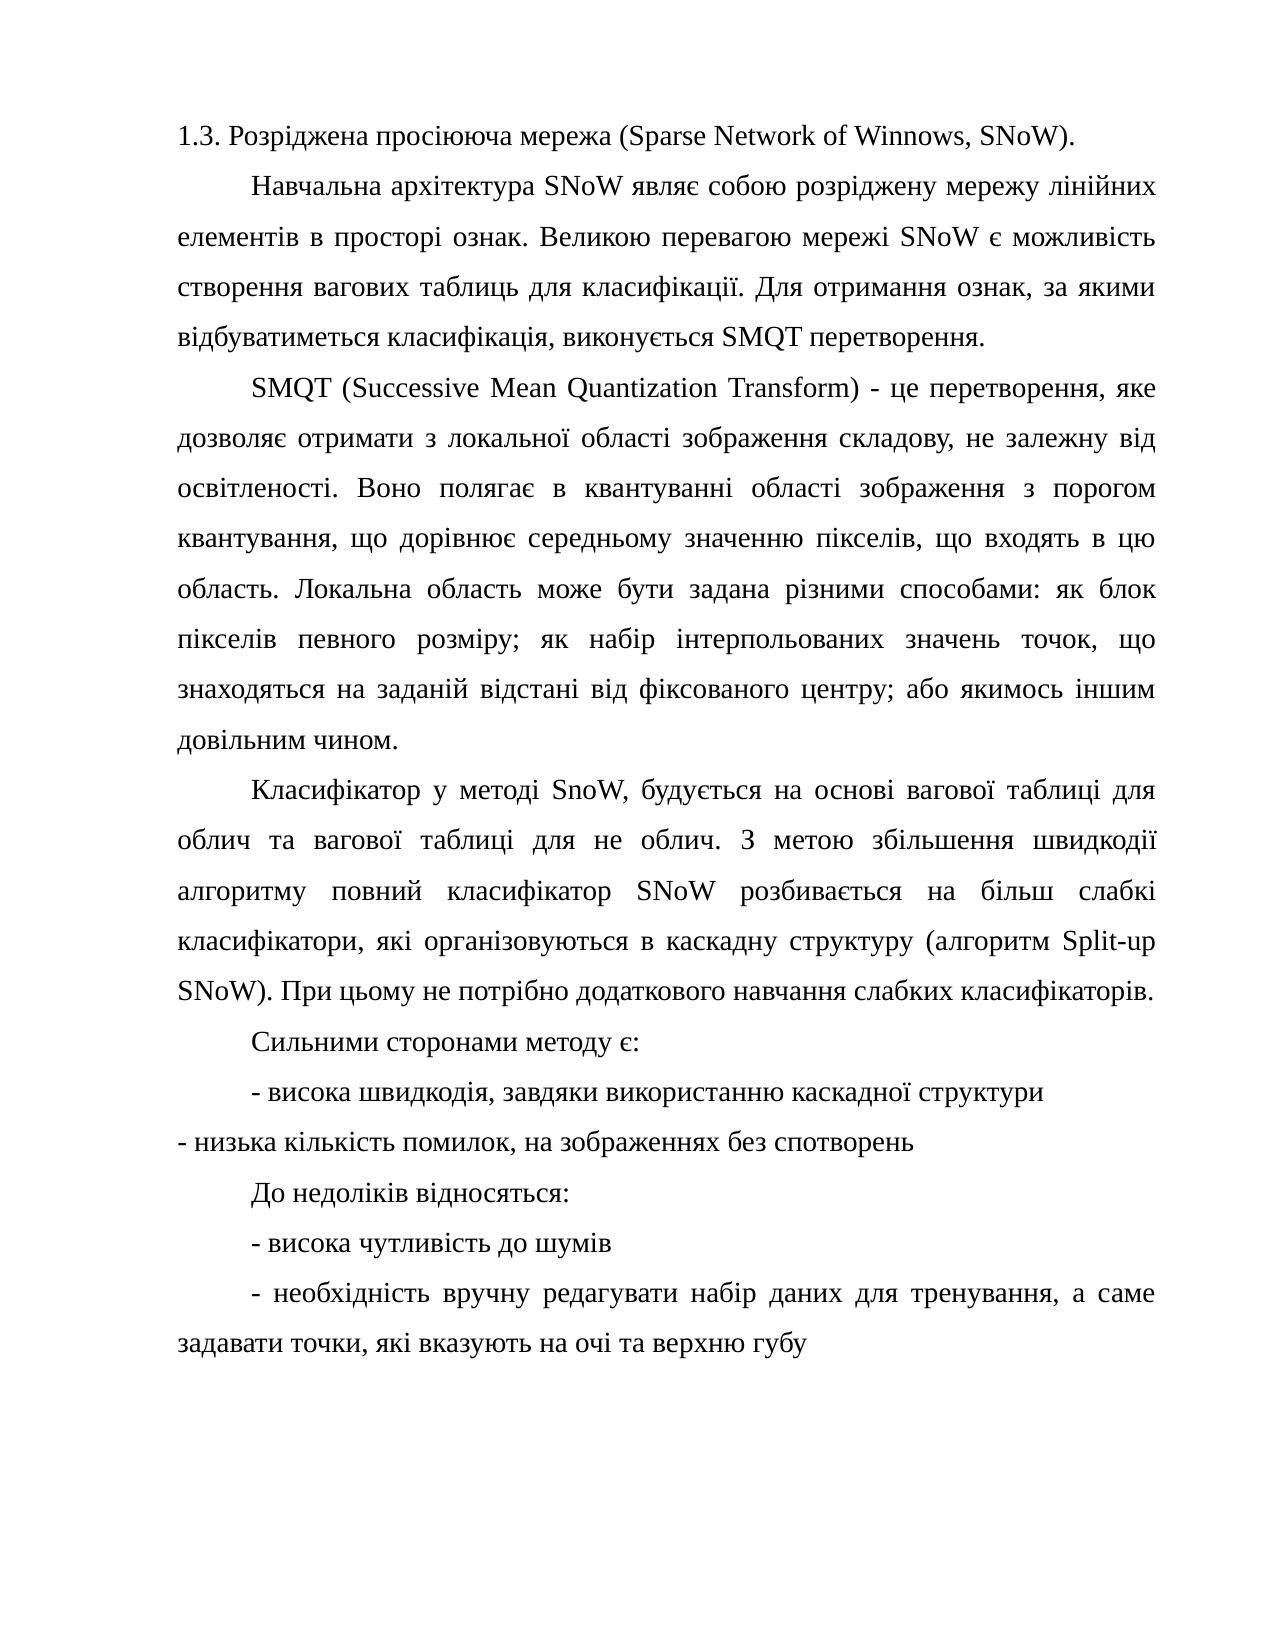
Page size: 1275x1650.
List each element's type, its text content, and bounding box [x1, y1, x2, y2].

text Класифікатор у методі SnoW, будується на основі вагової таблиці для облич та вагової таблиці для не облич. З метою збільшення швидкодії алгоритму повний класифікатор SNoW розбивається на більш слабкі класифікатори, які організовуються в каскадну структуру (алгоритм Split-up SNoW). При цьому не потрібно додаткового навчання слабких класифікаторів. [177, 772, 1157, 1007]
text Навчальна архітектура SNoW являє собою розріджену мережу лінійних елементів в просторі ознак. Великою перевагою мережі SNoW є можливість створення вагових таблиць для класифікації. Для отримання ознак, за якими відбуватиметься класифікація, виконується SMQT перетворення. [177, 168, 1157, 353]
text До недоліків відносяться: [177, 1175, 1157, 1208]
text - висока чутливість до шумів [177, 1225, 1157, 1258]
text 1.3. Розріджена просіююча мережа (Sparse Network of Winnows, SNoW). [177, 118, 1157, 152]
text Сильними сторонами методу є: [177, 1024, 1157, 1057]
text - низька кількість помилок, на зображеннях без спотворень [177, 1124, 1157, 1158]
text - висока швидкодія, завдяки використанню каскадної структури [177, 1074, 1157, 1108]
text SMQT (Successive Mean Quantization Transform) - це перетворення, яке дозволяє отримати з локальної області зображення складову, не залежну від освітленості. Воно полягає в квантуванні області зображення з порогом квантування, що дорівнює середньому значенню пікселів, що входять в цю область. Локальна область може бути задана різними способами: як блок пікселів певного розміру; як набір інтерпольованих значень точок, що знаходяться на заданій відстані від фіксованого центру; або якимось іншим довільним чином. [177, 370, 1157, 755]
text - необхідність вручну редагувати набір даних для тренування, а саме задавати точки, які вказують на очі та верхню губу [177, 1275, 1157, 1359]
